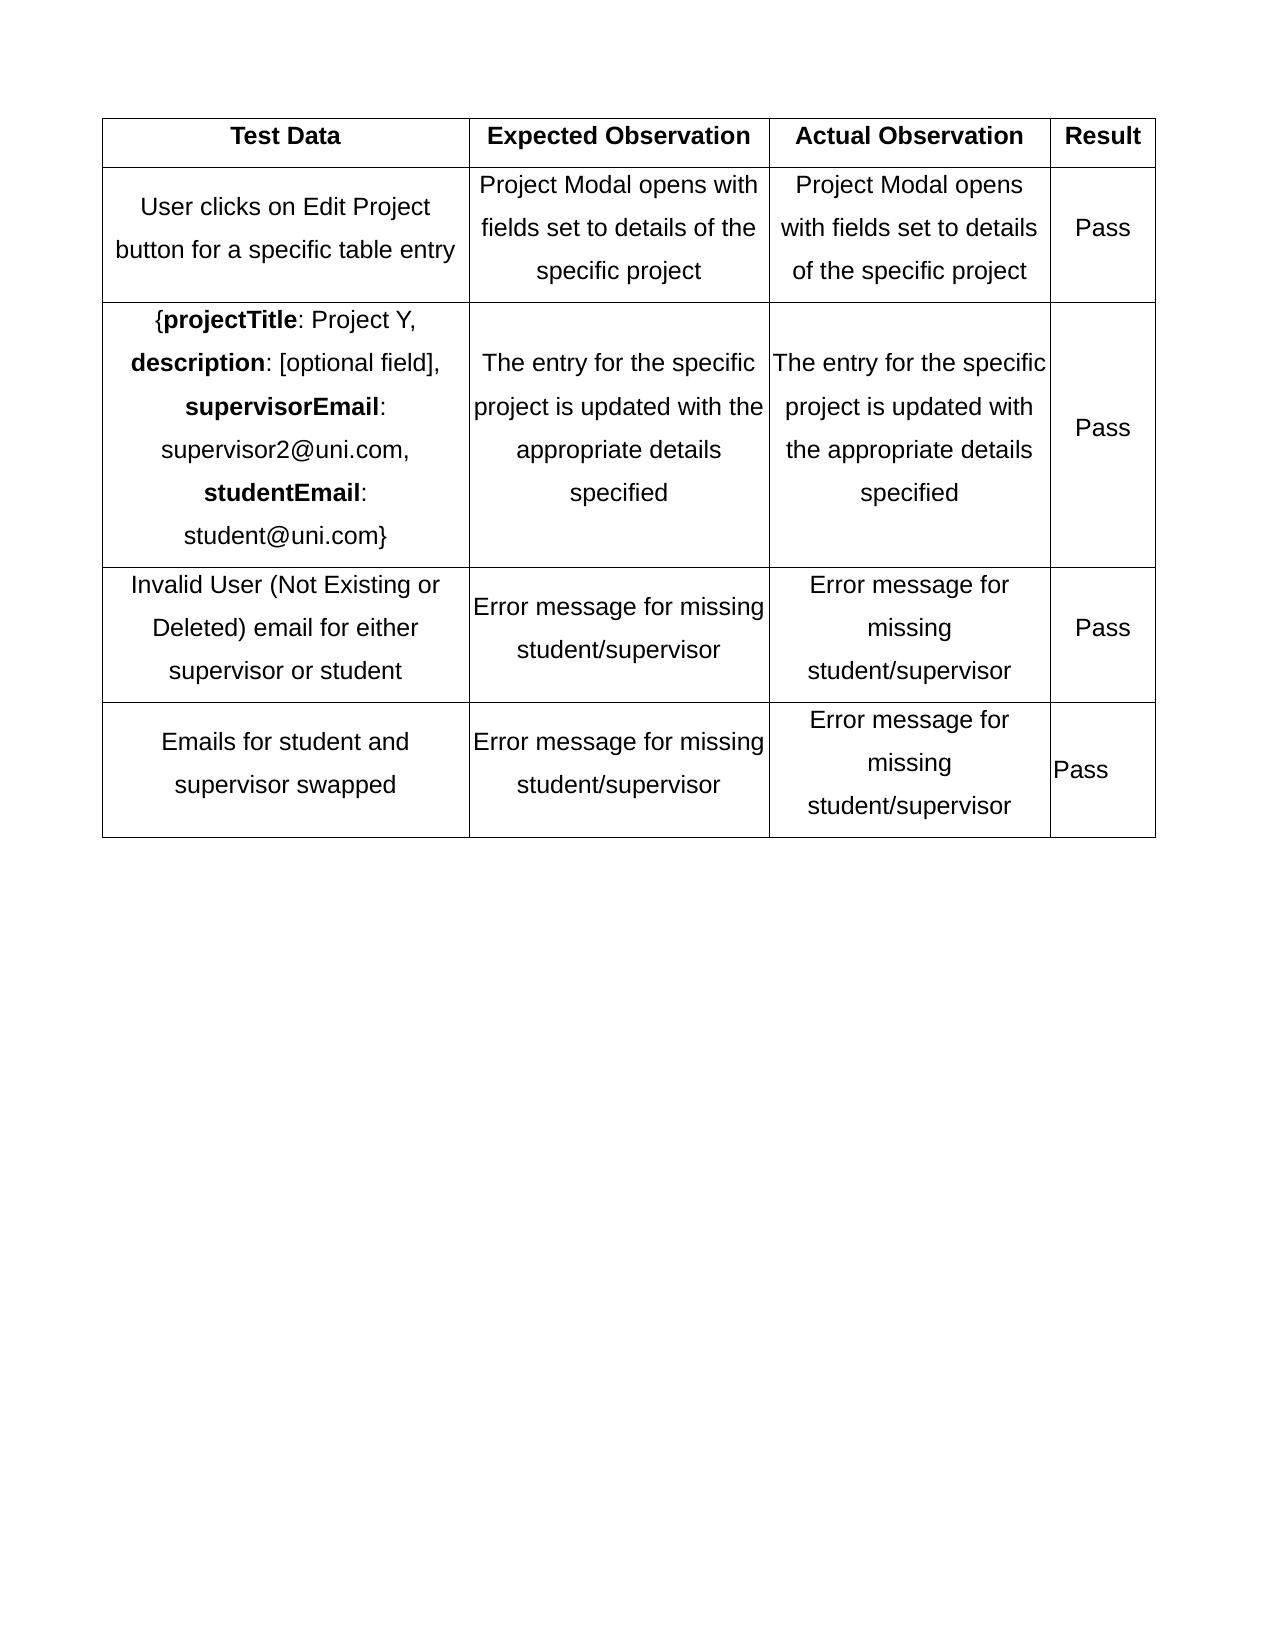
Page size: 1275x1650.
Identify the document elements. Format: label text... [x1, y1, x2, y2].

table_cell Project Modal opens with fields set to details of the specific project [470, 168, 769, 302]
table_cell Pass [1051, 568, 1155, 702]
table_cell Pass [1051, 168, 1155, 302]
table_cell Invalid User (Not Existing or Deleted) email for either supervisor or student [103, 568, 469, 702]
table_cell The entry for the specific project is updated with the appropriate details specified [470, 303, 769, 567]
table_cell Error message for missing student/supervisor [470, 568, 769, 702]
table_header Expected Observation [470, 119, 769, 167]
table_header Result [1051, 119, 1155, 167]
table_cell Project Modal opens with fields set to details of the specific project [770, 168, 1050, 302]
table_cell User clicks on Edit Project button for a specific table entry [103, 168, 469, 302]
table_cell Emails for student and supervisor swapped [103, 703, 469, 837]
table_cell {projectTitle: Project Y, description: [optional field], supervisorEmail: supervisor2@uni.com, studentEmail: student@uni.com} [103, 303, 469, 567]
table_cell The entry for the specific project is updated with the appropriate details specified [770, 303, 1050, 567]
table_header Test Data [103, 119, 469, 167]
table_cell Pass [1051, 303, 1155, 567]
table_header Actual Observation [770, 119, 1050, 167]
table_cell Error message for missing student/supervisor [770, 568, 1050, 702]
table_cell Error message for missing student/supervisor [470, 703, 769, 837]
table_cell Pass [1051, 703, 1155, 837]
table_cell Error message for missing student/supervisor [770, 703, 1050, 837]
